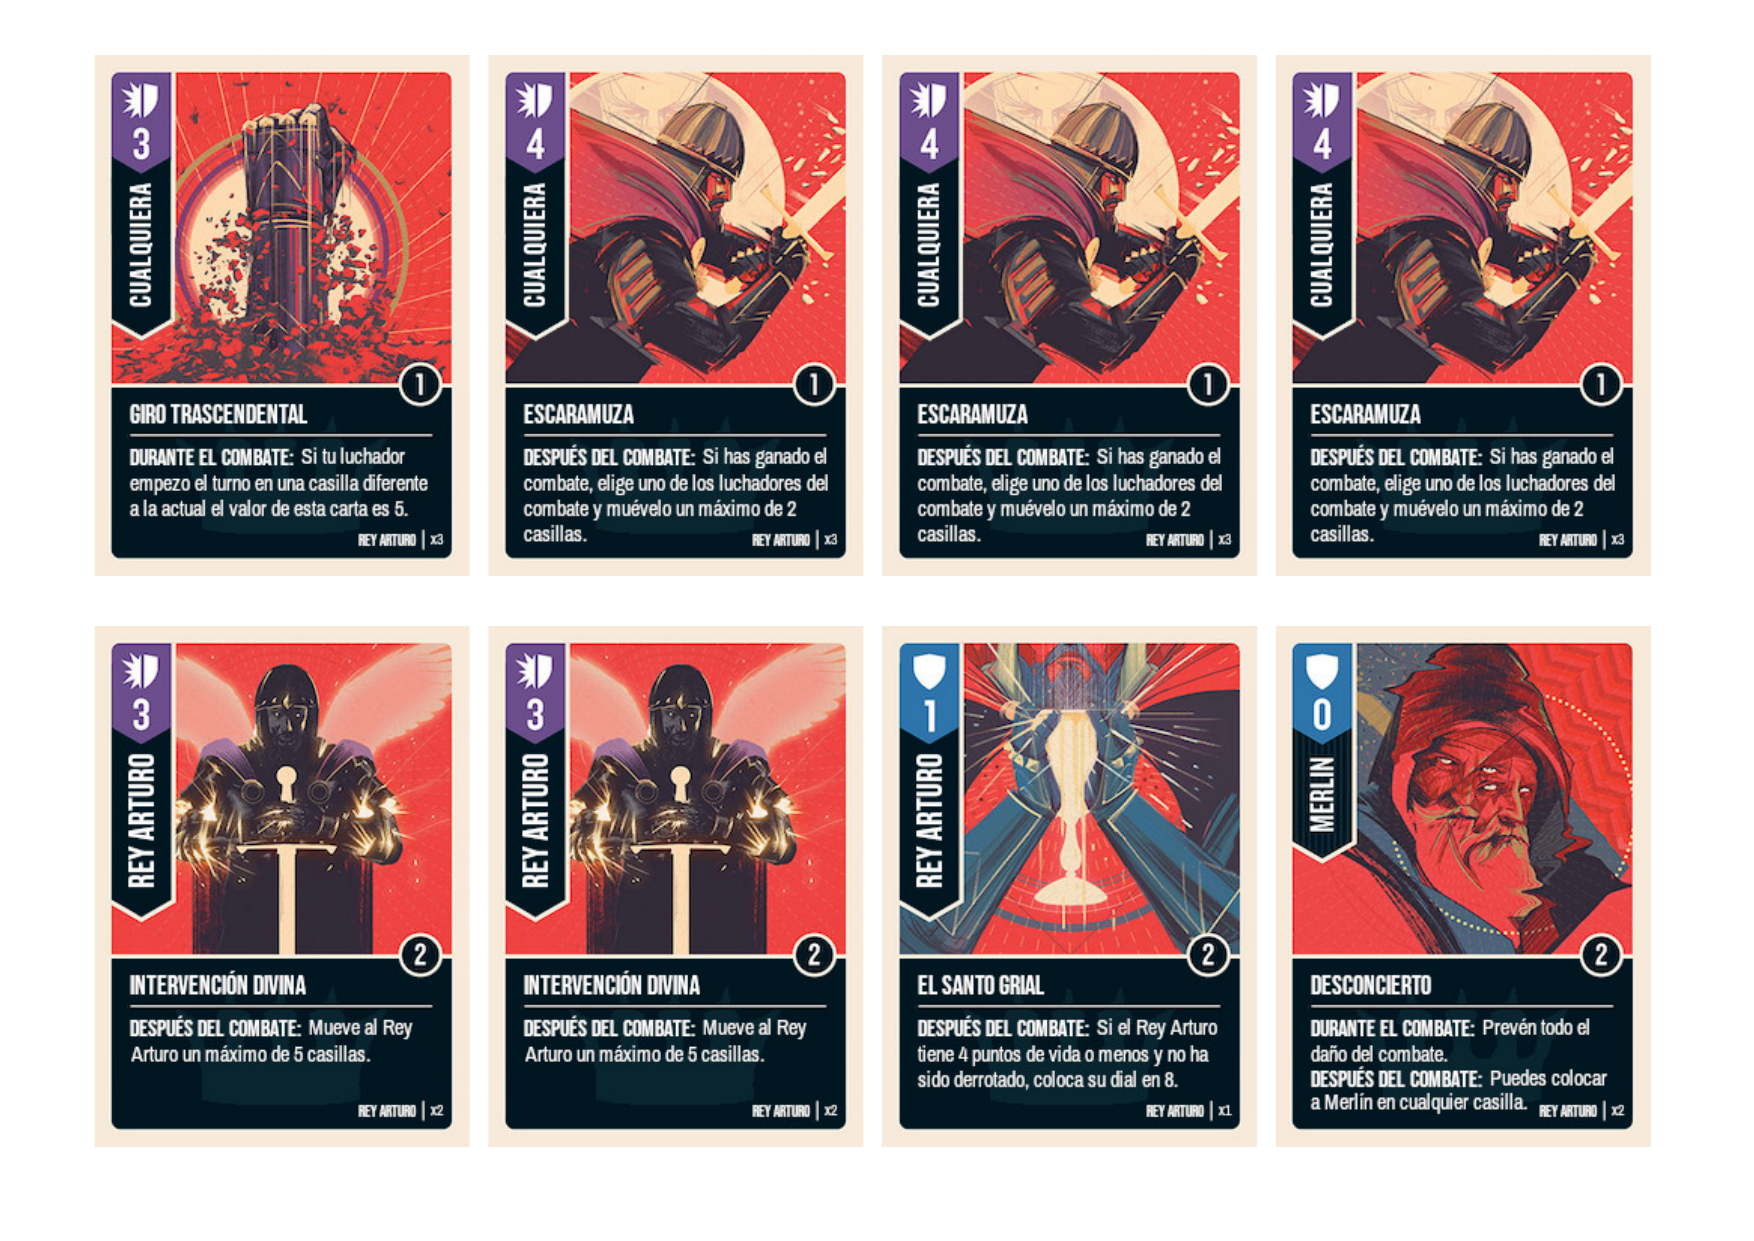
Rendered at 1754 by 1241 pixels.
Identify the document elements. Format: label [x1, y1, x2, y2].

picture [488, 55, 864, 576]
picture [94, 626, 470, 1147]
picture [1275, 626, 1651, 1147]
picture [882, 55, 1258, 576]
picture [94, 55, 470, 576]
picture [1275, 55, 1651, 576]
picture [882, 626, 1258, 1147]
picture [488, 626, 864, 1147]
